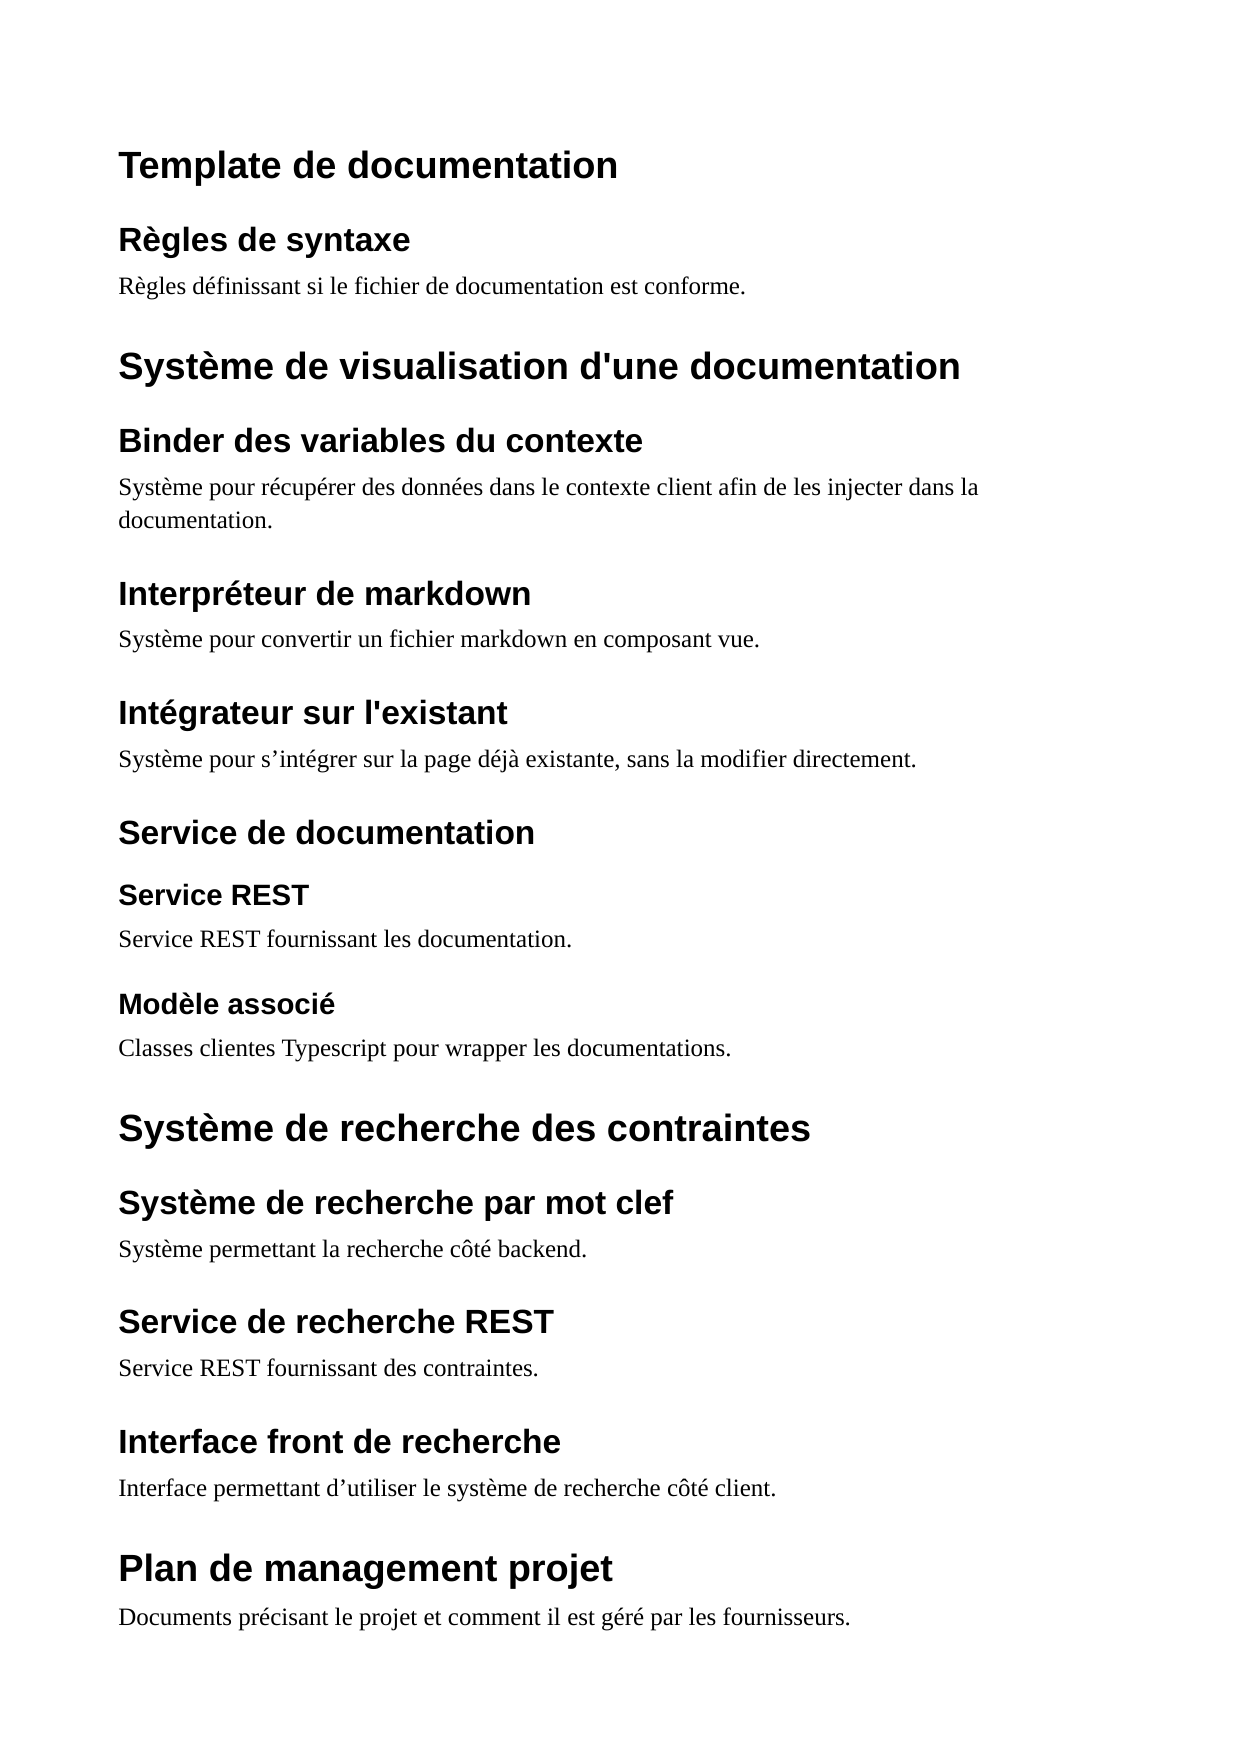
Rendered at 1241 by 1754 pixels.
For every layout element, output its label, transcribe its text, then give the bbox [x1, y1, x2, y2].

subtitle Intégrateur sur l'existant [118, 693, 1122, 732]
subtitle Modèle associé [118, 987, 1122, 1021]
subtitle Système de recherche par mot clef [118, 1183, 1122, 1221]
text Système permettant la recherche côté backend. [118, 1234, 1122, 1262]
text Service REST fournissant des contraintes. [118, 1353, 1122, 1382]
subtitle Système de visualisation d'une documentation [118, 344, 1122, 387]
text Documents précisant le projet et comment il est géré par les fournisseurs. [118, 1602, 1122, 1630]
subtitle Système de recherche des contraintes [118, 1106, 1122, 1149]
text Service REST fournissant les documentation. [118, 924, 1122, 953]
text Interface permettant d’utiliser le système de recherche côté client. [118, 1473, 1122, 1502]
subtitle Service de documentation [118, 813, 1122, 851]
text Système pour convertir un fichier markdown en composant vue. [118, 624, 1122, 653]
text Classes clientes Typescript pour wrapper les documentations. [118, 1033, 1122, 1062]
subtitle Template de documentation [118, 143, 1122, 187]
subtitle Service de recherche REST [118, 1302, 1122, 1341]
text Système pour récupérer des données dans le contexte client afin de les injecter dans la documentation. [118, 472, 1122, 534]
subtitle Interpréteur de markdown [118, 573, 1122, 612]
text Règles définissant si le fichier de documentation est conforme. [118, 271, 1122, 300]
subtitle Interface front de recherche [118, 1422, 1122, 1460]
subtitle Règles de syntaxe [118, 220, 1122, 259]
subtitle Plan de management projet [118, 1546, 1122, 1589]
subtitle Binder des variables du contexte [118, 421, 1122, 459]
text Système pour s’intégrer sur la page déjà existante, sans la modifier directement. [118, 744, 1122, 773]
subtitle Service REST [118, 878, 1122, 912]
